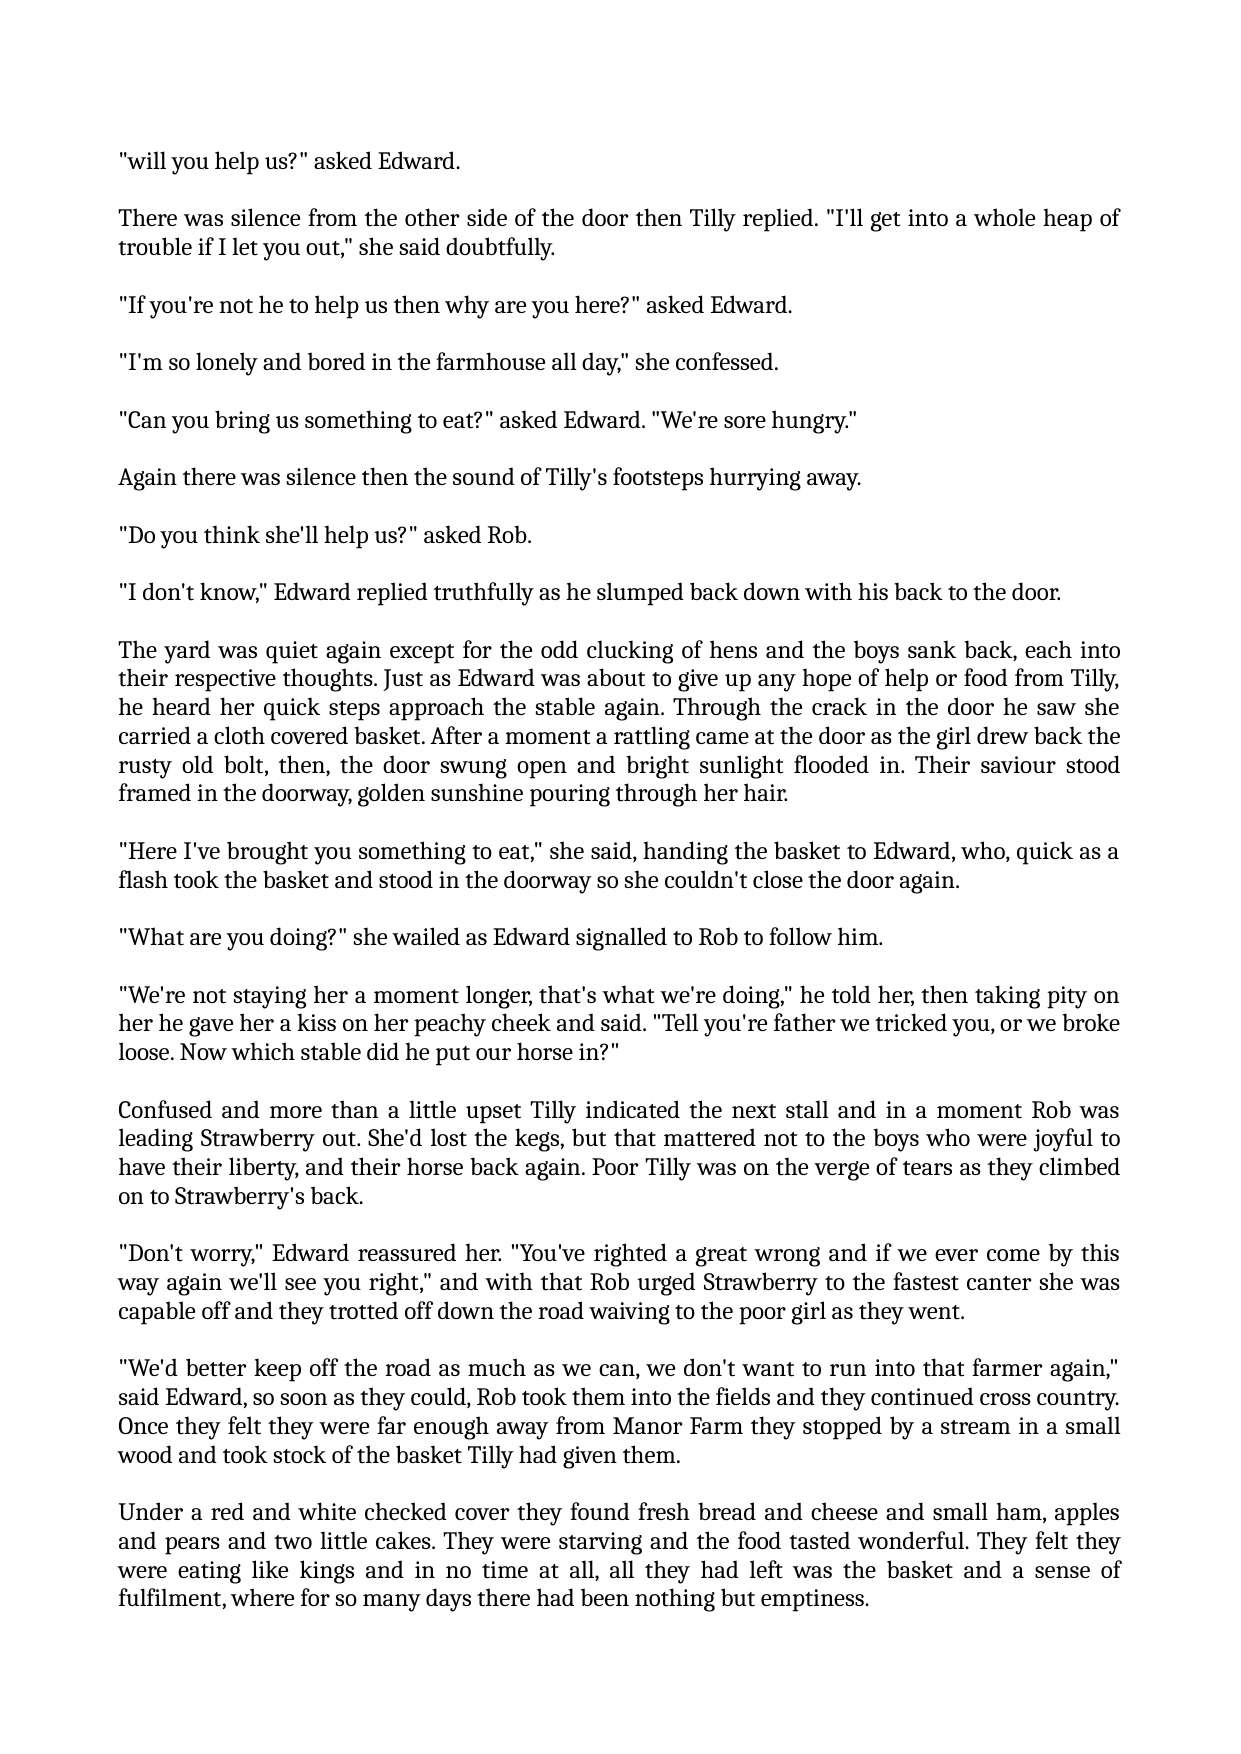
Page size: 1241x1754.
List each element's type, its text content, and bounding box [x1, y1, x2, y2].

text "Do you think she'll help us?" asked Rob. [118, 521, 1122, 549]
text "will you help us?" asked Edward. [118, 147, 1122, 176]
text Again there was silence then the sound of Tilly's footsteps hurrying away. [118, 463, 1122, 492]
text "We'd better keep off the road as much as we can, we don't want to run into that farmer again," said Edward, so soon as they could, Rob took them into the fields and they continued cross country. Once they felt they were far enough away from Manor Farm they stopped by a stream in a small wood and took stock of the basket Tilly had given them. [118, 1354, 1122, 1469]
text Confused and more than a little upset Tilly indicated the next stall and in a moment Rob was leading Strawberry out. She'd lost the kegs, but that mattered not to the boys who were joyful to have their liberty, and their horse back again. Poor Tilly was on the verge of tears as they climbed on to Strawberry's back. [118, 1096, 1122, 1211]
text "We're not staying her a moment longer, that's what we're doing," he told her, then taking pity on her he gave her a kiss on her peachy cheek and said. "Tell you're father we tricked you, or we broke loose. Now which stable did he put our horse in?" [118, 981, 1122, 1067]
text The yard was quiet again except for the odd clucking of hens and the boys sank back, each into their respective thoughts. Just as Edward was about to give up any hope of help or food from Tilly, he heard her quick steps approach the stable again. Through the crack in the door he saw she carried a cloth covered basket. After a moment a rattling came at the door as the girl drew back the rusty old bolt, then, the door swung open and bright sunlight flooded in. Their saviour stood framed in the doorway, golden sunshine pouring through her hair. [118, 636, 1122, 808]
text "Don't worry," Edward reassured her. "You've righted a great wrong and if we ever come by this way again we'll see you right," and with that Rob urged Strawberry to the fastest canter she was capable off and they trotted off down the road waiving to the poor girl as they went. [118, 1239, 1122, 1326]
text "I'm so lonely and bored in the farmhouse all day," she confessed. [118, 348, 1122, 377]
text There was silence from the other side of the door then Tilly replied. "I'll get into a whole heap of trouble if I let you out," she said doubtfully. [118, 204, 1122, 262]
text "Can you bring us something to eat?" asked Edward. "We're sore hungry." [118, 406, 1122, 434]
text "I don't know," Edward replied truthfully as he slumped back down with his back to the door. [118, 578, 1122, 607]
text "What are you doing?" she wailed as Edward signalled to Rob to follow him. [118, 923, 1122, 952]
text "Here I've brought you something to eat," she said, handing the basket to Edward, who, quick as a flash took the basket and stood in the doorway so she couldn't close the door again. [118, 837, 1122, 894]
text Under a red and white checked cover they found fresh bread and cheese and small ham, apples and pears and two little cakes. They were starving and the food tasted wonderful. They felt they were eating like kings and in no time at all, all they had left was the basket and a sense of fulfilment, where for so many days there had been nothing but emptiness. [118, 1498, 1122, 1613]
text "If you're not he to help us then why are you here?" asked Edward. [118, 291, 1122, 319]
